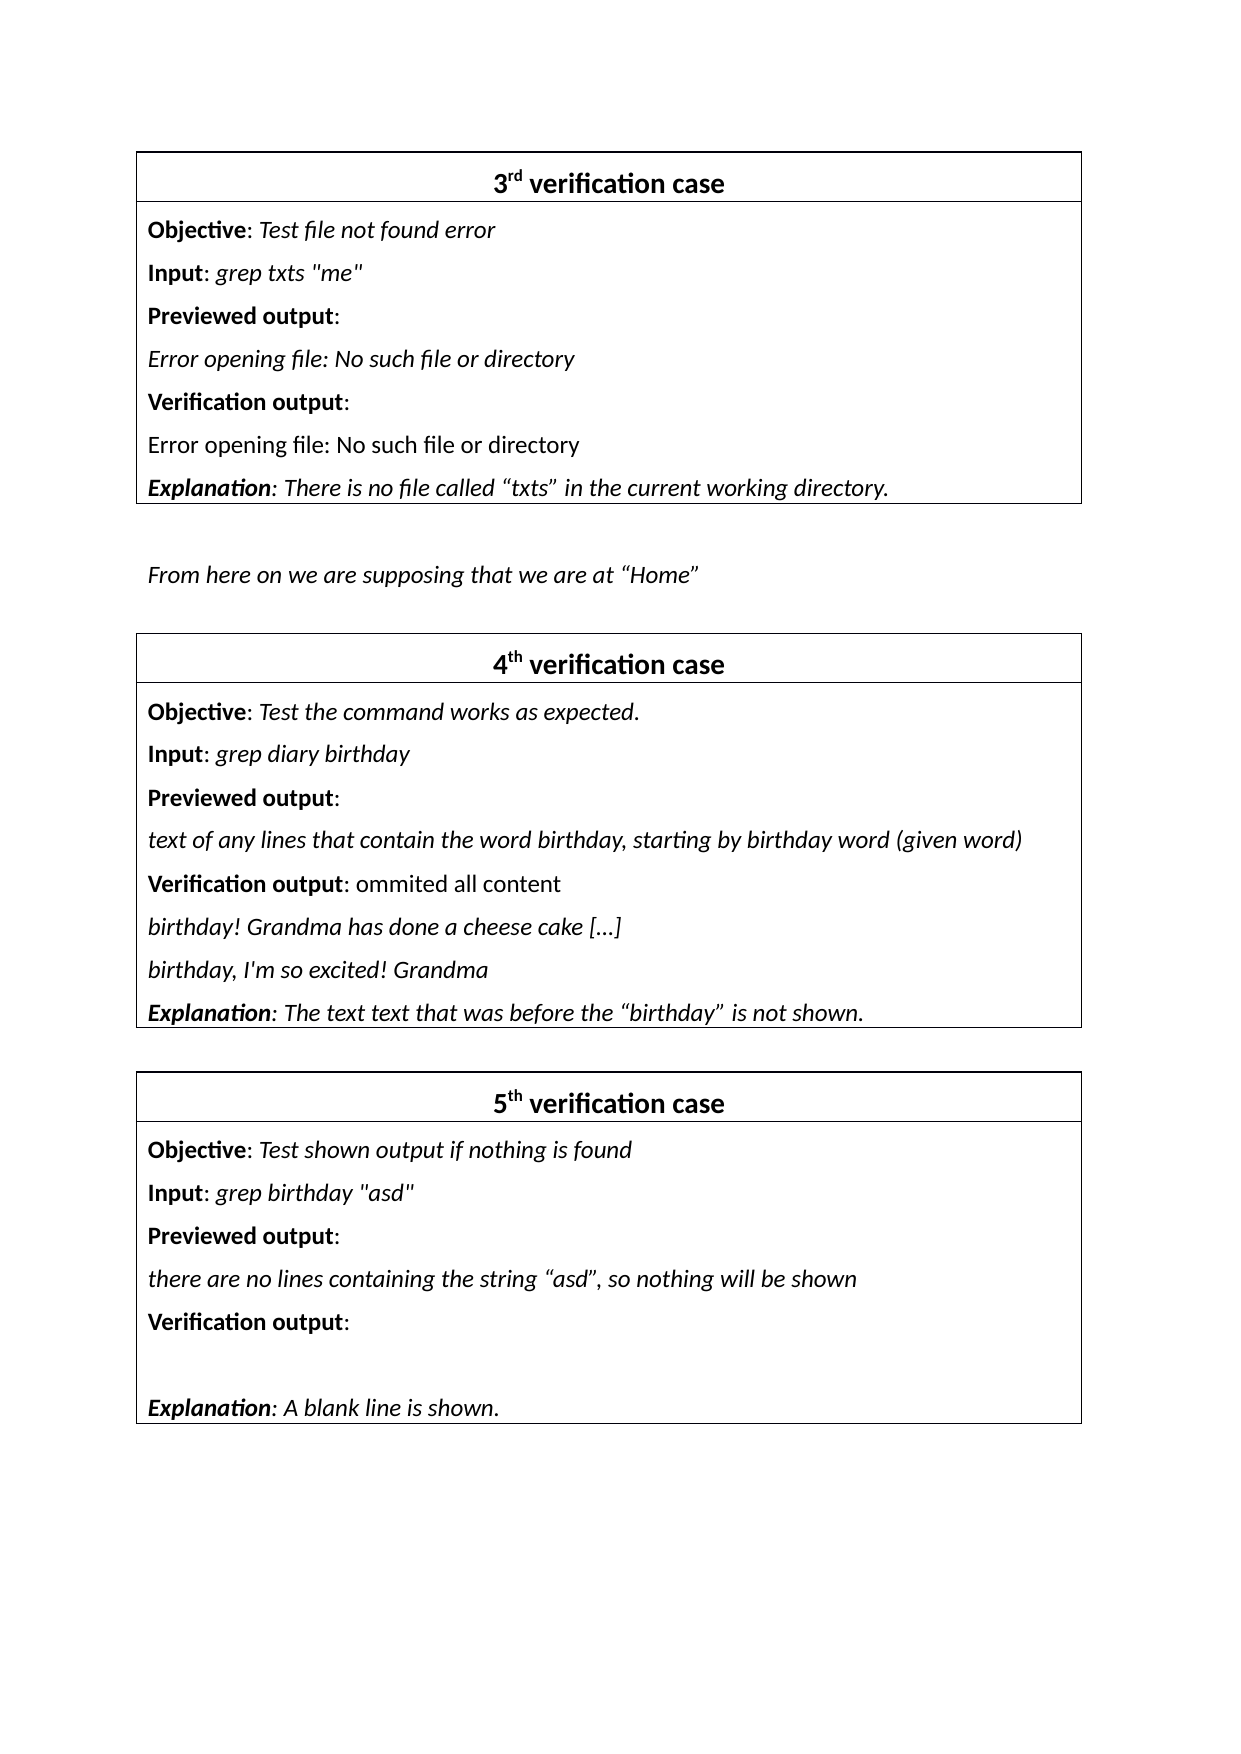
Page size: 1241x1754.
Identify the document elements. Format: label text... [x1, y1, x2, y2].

table_cell Objective: Test the command works as expected. Input: grep diary birthday Previewed output: text of any lines that contain the word birthday, starting by birthday word (given word) Verification output: ommited all content birthday! Grandma has done a cheese cake […] birthday, I'm so excited! Grandma Explanation: The text text that was before the “birthday” is not shown. [137, 683, 1081, 1027]
text From here on we are supposing that we are at “Home” [148, 559, 1092, 590]
table_header 4th verification case [137, 634, 1081, 682]
table_header 3rd verification case [137, 153, 1081, 201]
table_cell Objective: Test shown output if nothing is found Input: grep birthday "asd" Previewed output: there are no lines containing the string “asd”, so nothing will be shown Verification output: Explanation: A blank line is shown. [137, 1122, 1081, 1423]
table_cell Objective: Test file not found error Input: grep txts "me" Previewed output: Error opening file: No such file or directory Verification output: Error opening file: No such file or directory Explanation: There is no file called “txts” in the current working directory. [137, 202, 1081, 503]
table_header 5th verification case [137, 1073, 1081, 1121]
